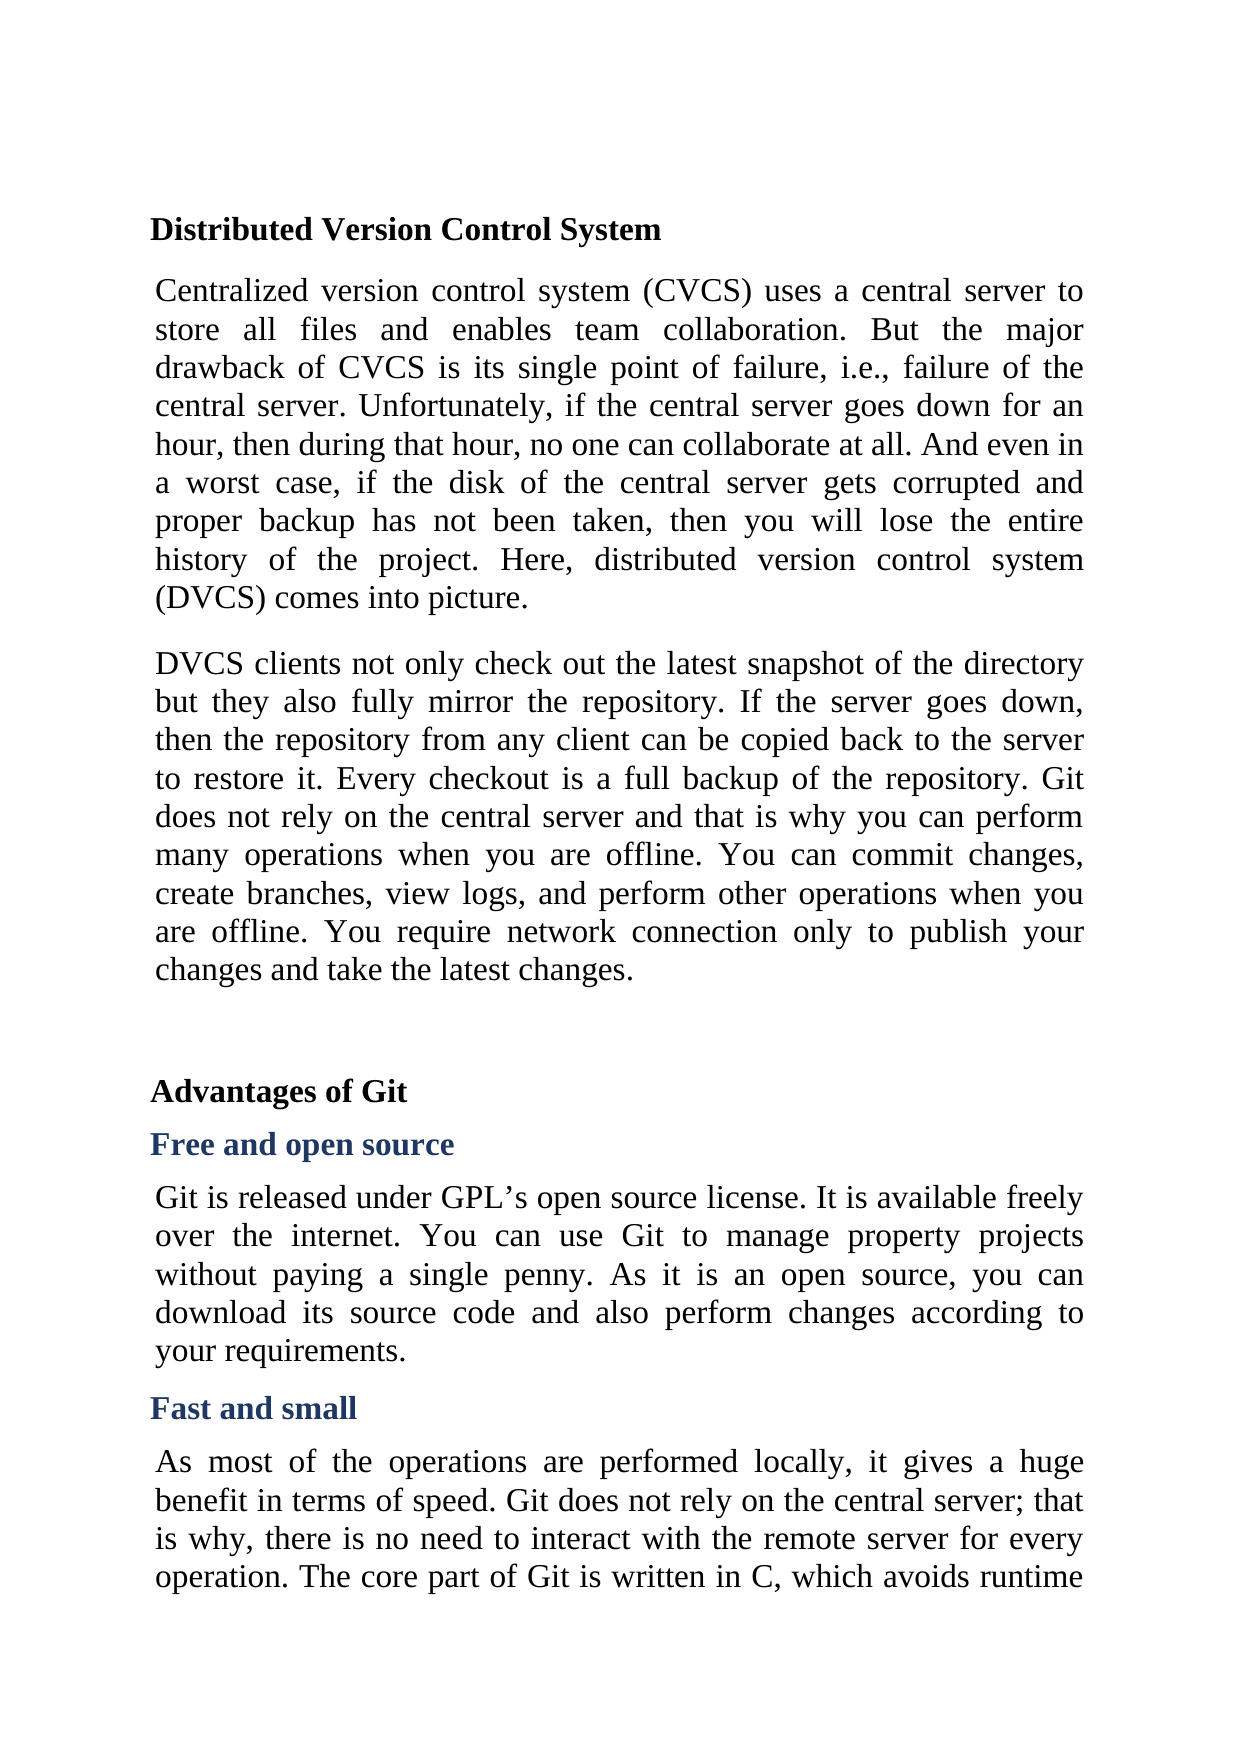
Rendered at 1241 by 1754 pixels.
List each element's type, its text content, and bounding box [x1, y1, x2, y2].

text As most of the operations are performed locally, it gives a huge benefit in terms of speed. Git does not rely on the central server; that is why, there is no need to interact with the remote server for every operation. The core part of Git is written in C, which avoids runtime [155, 1442, 1085, 1595]
subtitle Fast and small [150, 1388, 1090, 1426]
text DVCS clients not only check out the latest snapshot of the directory but they also fully mirror the repository. If the server goes down, then the repository from any client can be copied back to the server to restore it. Every checkout is a full backup of the repository. Git does not rely on the central server and that is why you can perform many operations when you are offline. You can commit changes, create branches, view logs, and perform other operations when you are offline. You require network connection only to publish your changes and take the latest changes. [155, 643, 1085, 988]
subtitle Free and open source [150, 1124, 1090, 1162]
text Distributed Version Control System [150, 209, 1090, 247]
text Centralized version control system (CVCS) uses a central server to store all files and enables team collaboration. But the major drawback of CVCS is its single point of failure, i.e., failure of the central server. Unfortunately, if the central server goes down for an hour, then during that hour, no one can collaborate at all. And even in a worst case, if the disk of the central server gets corrupted and proper backup has not been taken, then you will lose the entire history of the project. Here, distributed version control system (DVCS) comes into picture. [155, 270, 1085, 615]
subtitle Advantages of Git [150, 1071, 1090, 1109]
text Git is released under GPL’s open source license. It is available freely over the internet. You can use Git to manage property projects without paying a single penny. As it is an open source, you can download its source code and also perform changes according to your requirements. [155, 1177, 1085, 1369]
